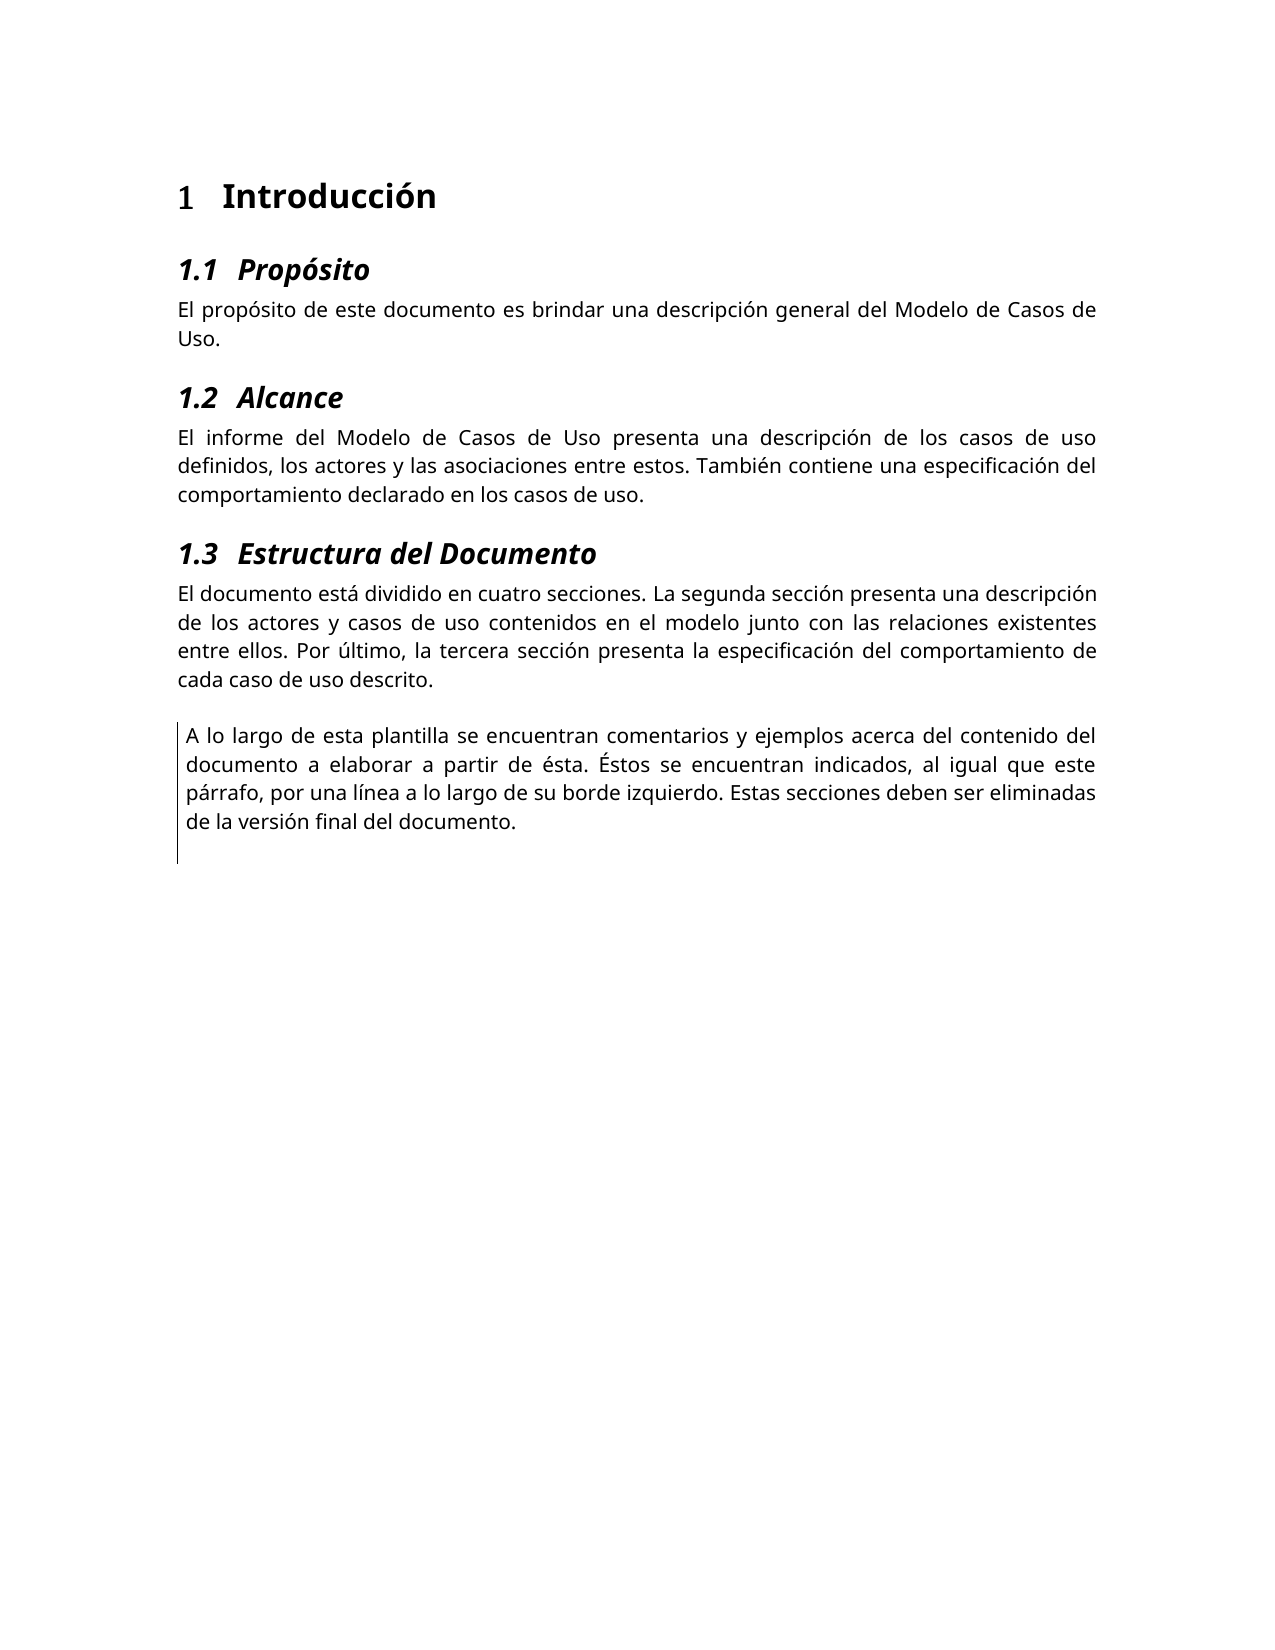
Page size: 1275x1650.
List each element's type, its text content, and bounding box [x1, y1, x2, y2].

text A lo largo de esta plantilla se encuentran comentarios y ejemplos acerca del contenido del documento a elaborar a partir de ésta. Éstos se encuentran indicados, al igual que este párrafo, por una línea a lo largo de su borde izquierdo. Estas secciones deben ser eliminadas de la versión final del documento. [178, 722, 1098, 835]
subtitle Alcance [177, 377, 1098, 417]
subtitle Introducción [177, 173, 1098, 218]
text El documento está dividido en cuatro secciones. La segunda sección presenta una descripción de los actores y casos de uso contenidos en el modelo junto con las relaciones existentes entre ellos. Por último, la tercera sección presenta la especificación del comportamiento de cada caso de uso descrito. [177, 579, 1098, 693]
subtitle Propósito [177, 249, 1098, 289]
subtitle Estructura del Documento [177, 533, 1098, 573]
text El informe del Modelo de Casos de Uso presenta una descripción de los casos de uso definidos, los actores y las asociaciones entre estos. También contiene una especificación del comportamiento declarado en los casos de uso. [177, 423, 1098, 508]
text El propósito de este documento es brindar una descripción general del Modelo de Casos de Uso. [177, 295, 1098, 352]
